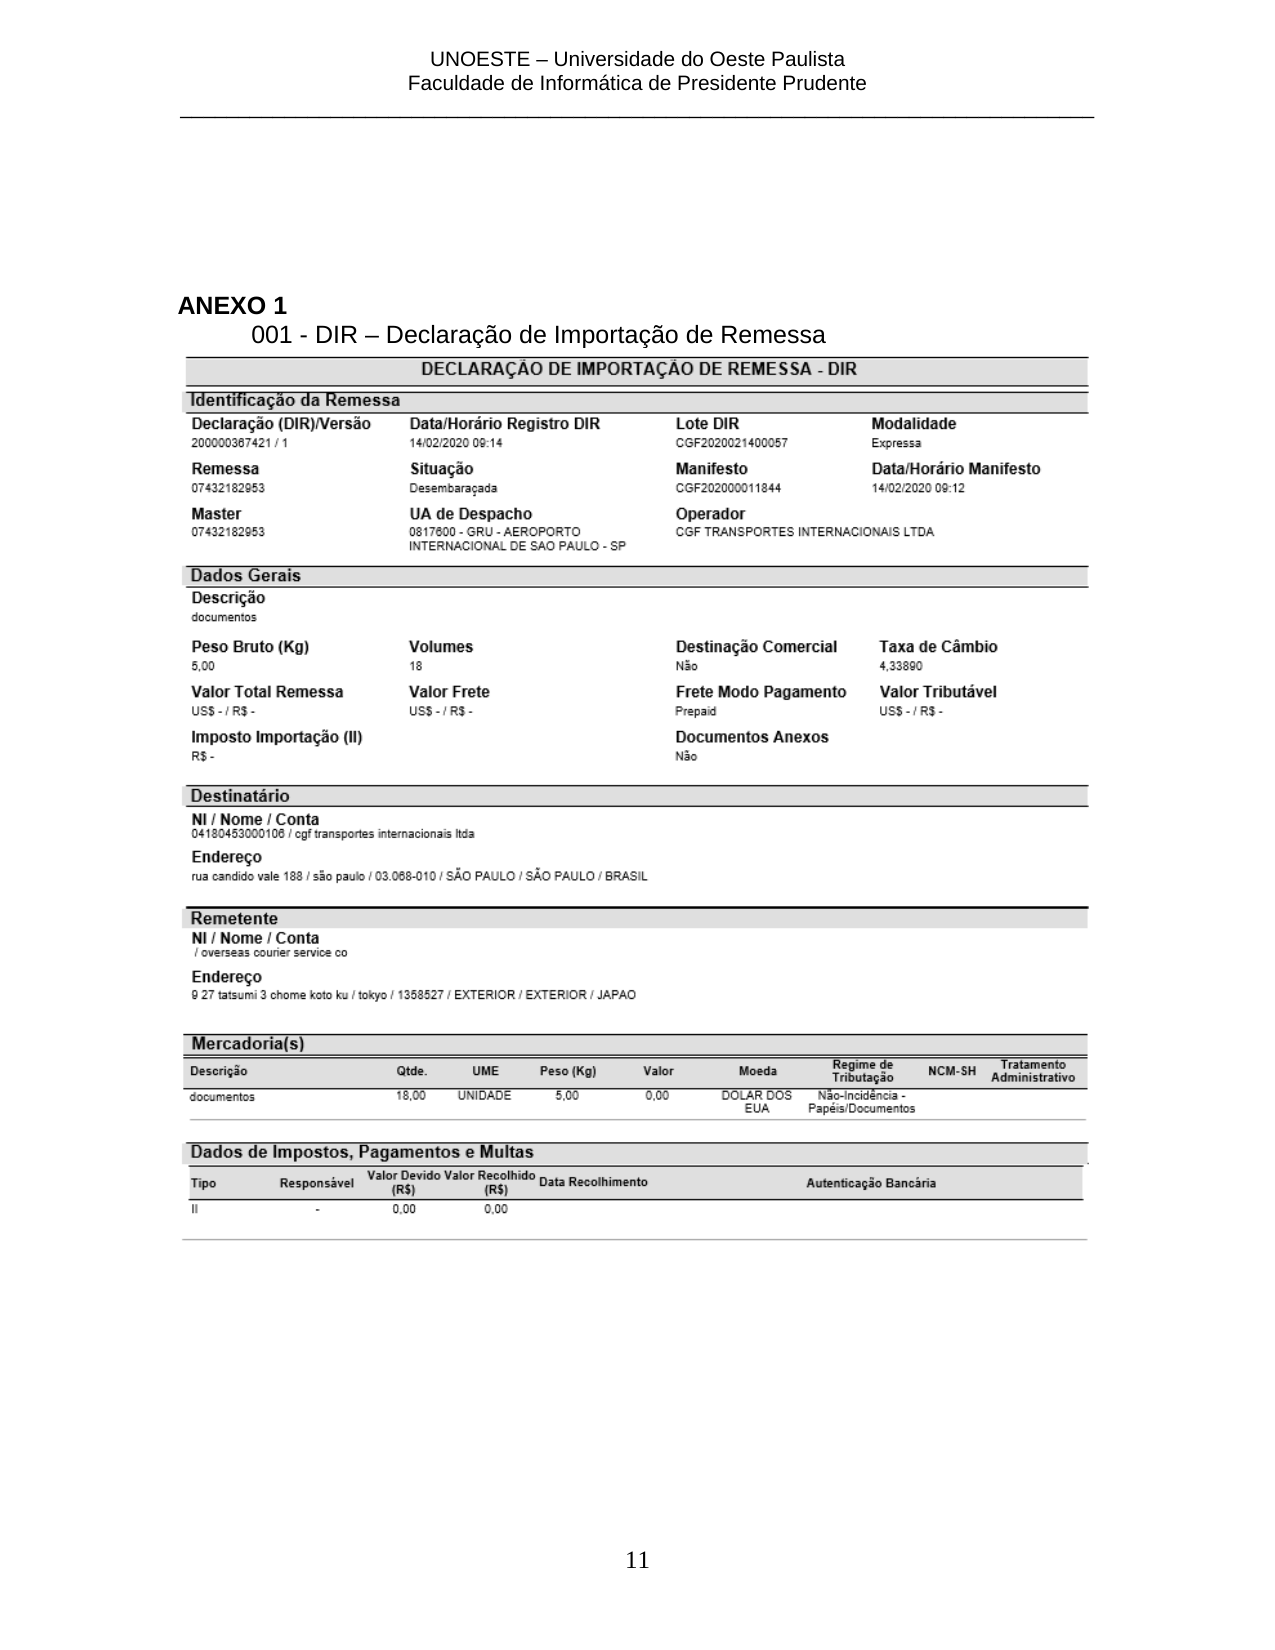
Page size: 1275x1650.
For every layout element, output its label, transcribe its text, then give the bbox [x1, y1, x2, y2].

text 001 - DIR – Declaração de Importação de Remessa [177, 320, 1098, 348]
picture [177, 348, 1098, 1252]
text ANEXO 1 [177, 291, 1098, 320]
